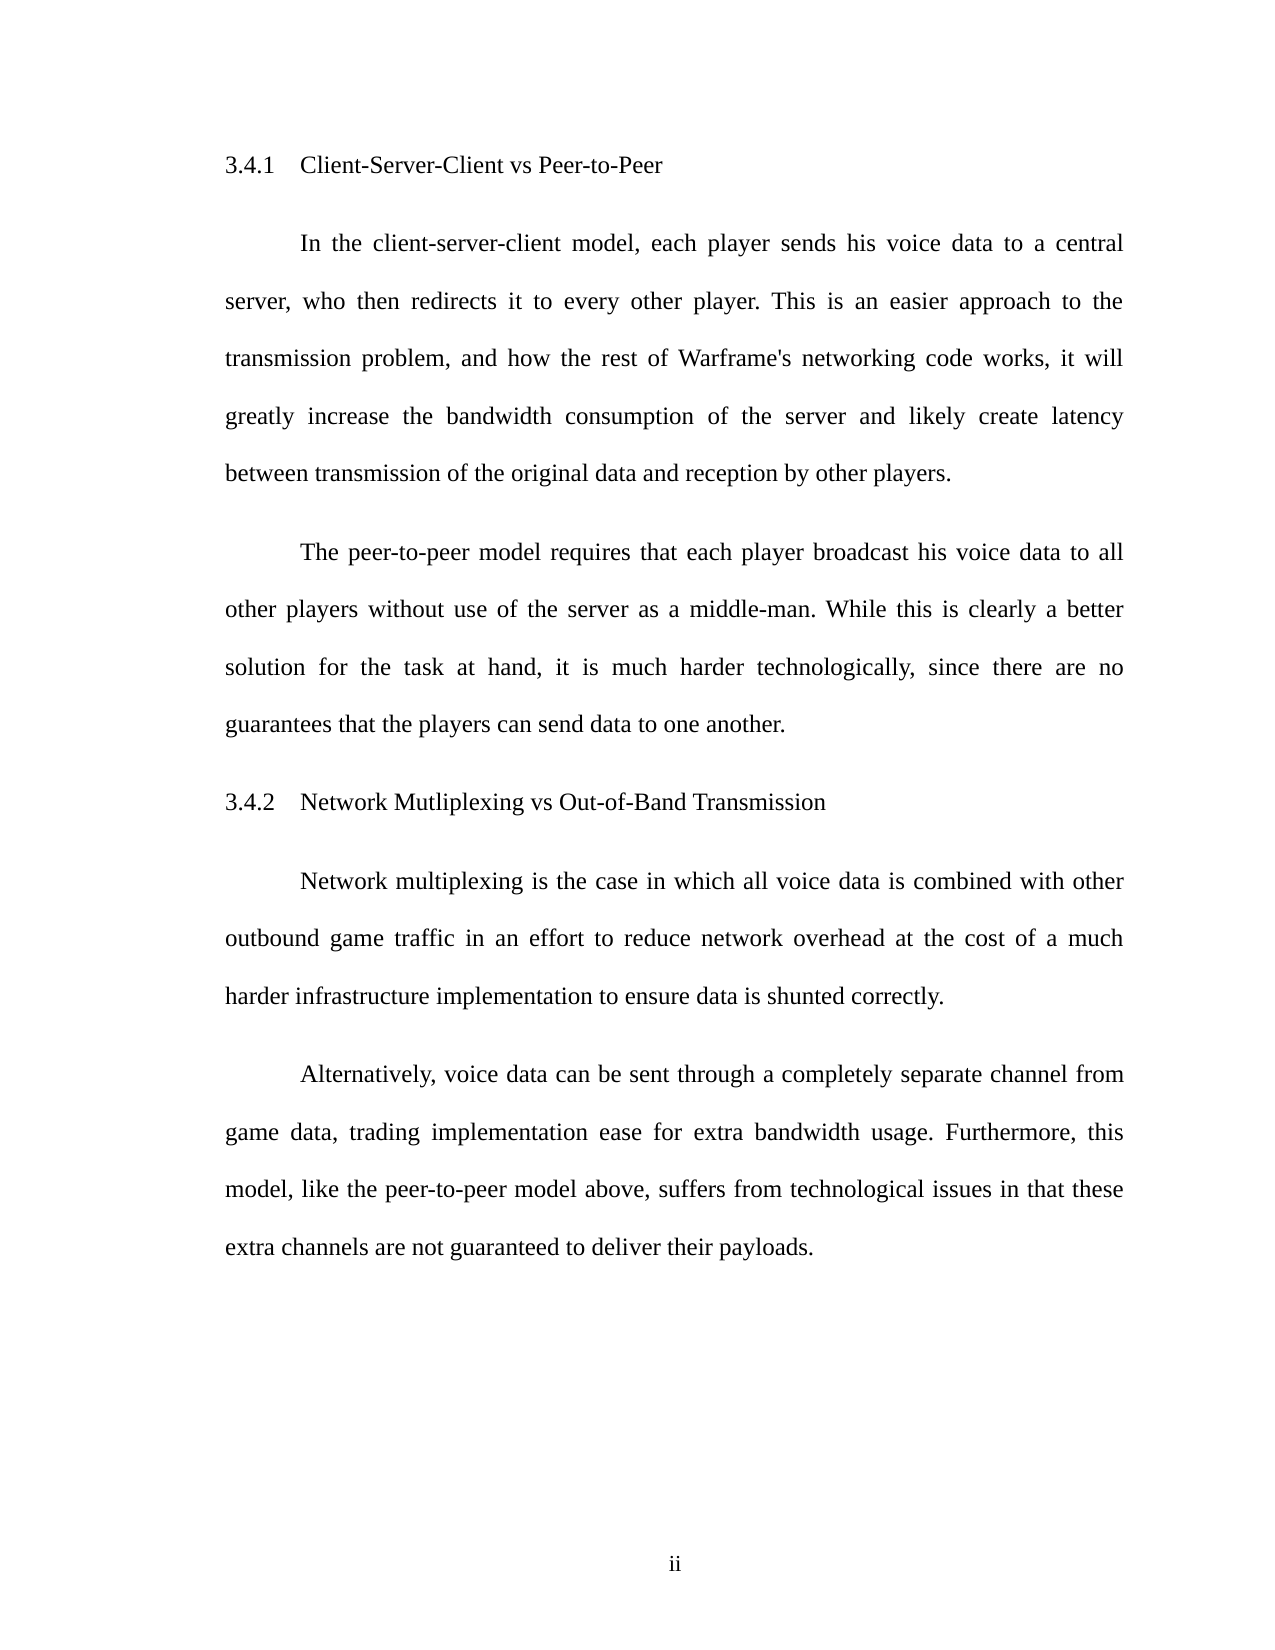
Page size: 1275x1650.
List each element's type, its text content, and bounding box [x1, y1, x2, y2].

text In the client-server-client model, each player sends his voice data to a central server, who then redirects it to every other player. This is an easier approach to the transmission problem, and how the rest of Warframe's networking code works, it will greatly increase the bandwidth consumption of the server and likely create latency between transmission of the original data and reception by other players. [225, 228, 1125, 487]
text Network multiplexing is the case in which all voice data is combined with other outbound game traffic in an effort to reduce network overhead at the cost of a much harder infrastructure implementation to ensure data is shunted correctly. [225, 866, 1125, 1009]
text The peer-to-peer model requires that each player broadcast his voice data to all other players without use of the server as a middle-man. While this is clearly a better solution for the task at hand, it is much harder technologically, since there are no guarantees that the players can send data to one another. [225, 537, 1125, 738]
text Alternatively, voice data can be sent through a completely separate channel from game data, trading implementation ease for extra bandwidth usage. Furthermore, this model, like the peer-to-peer model above, suffers from technological issues in that these extra channels are not guaranteed to deliver their payloads. [225, 1059, 1125, 1260]
text 3.4.1 Client-Server-Client vs Peer-to-Peer [225, 150, 1125, 179]
text 3.4.2 Network Mutliplexing vs Out-of-Band Transmission [225, 787, 1125, 816]
